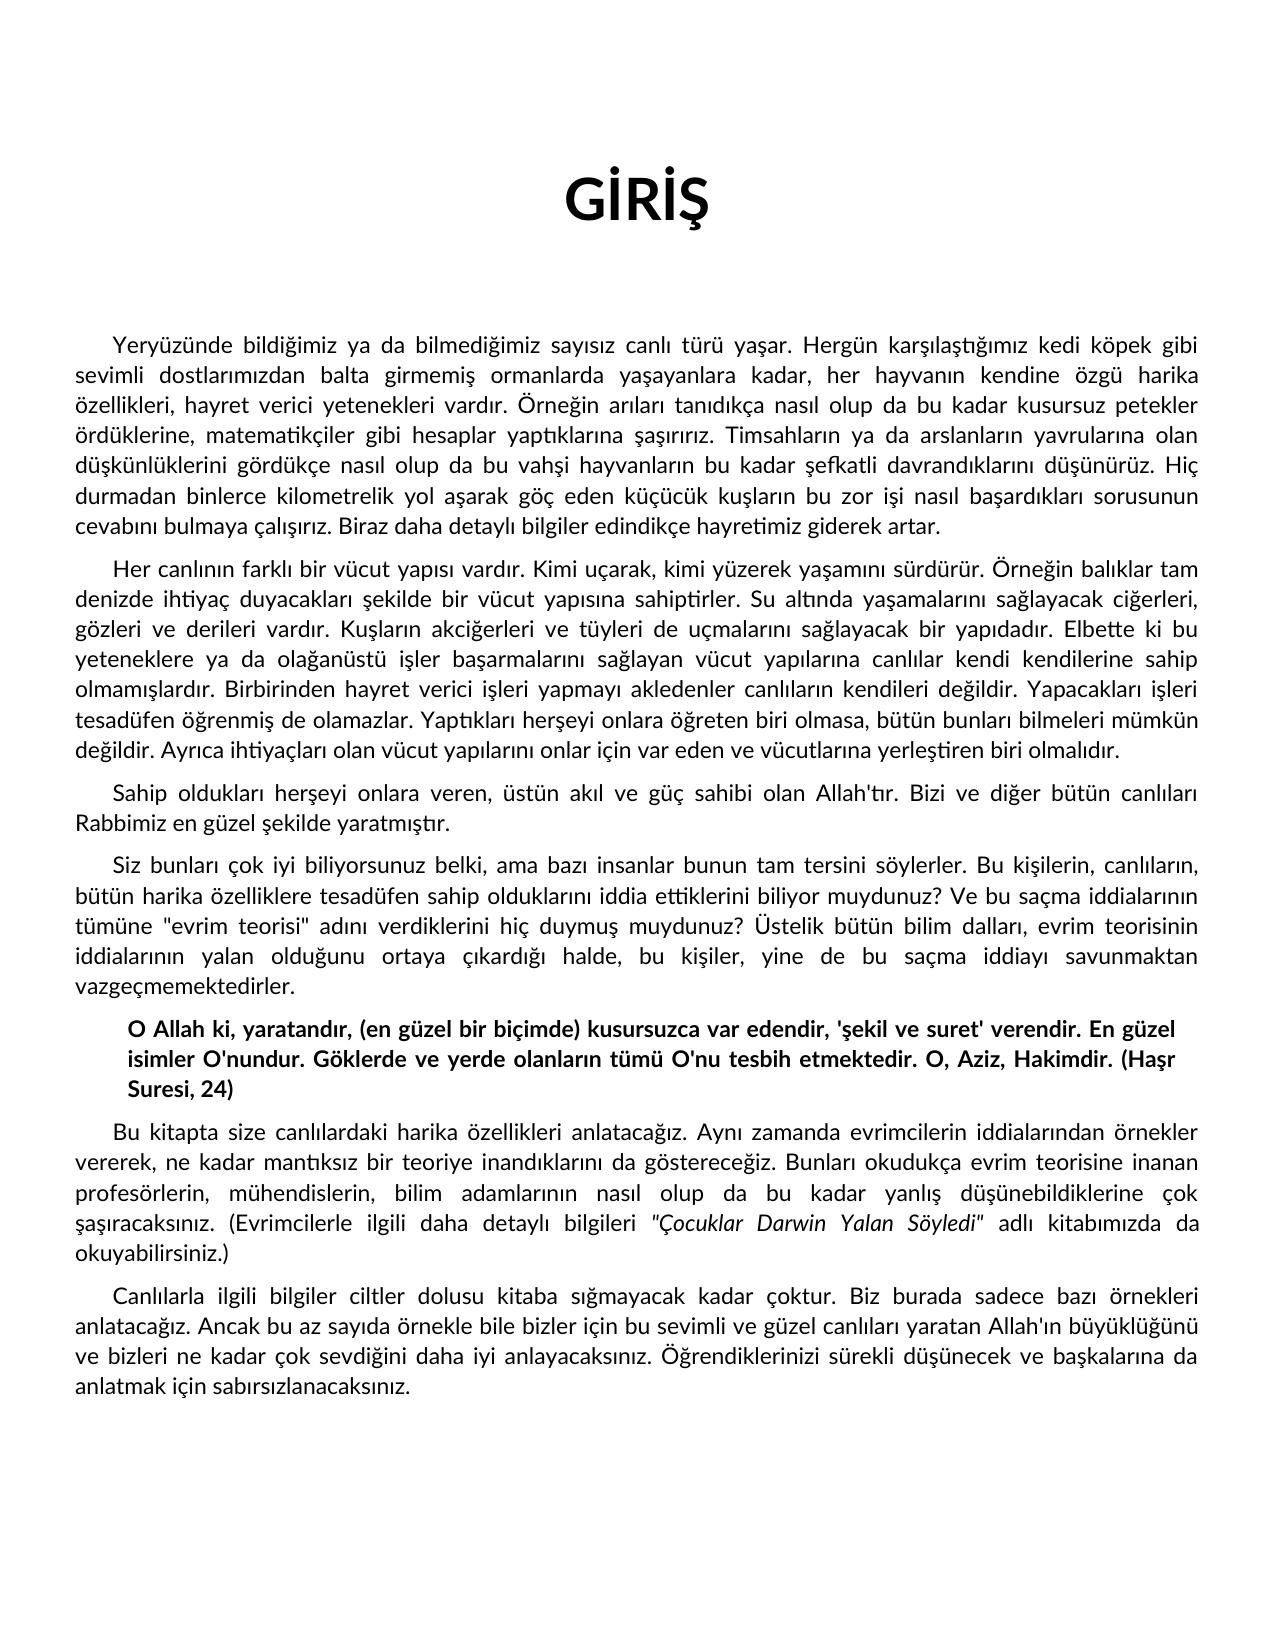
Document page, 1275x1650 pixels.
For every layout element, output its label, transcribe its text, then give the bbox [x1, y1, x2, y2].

text Her canlının farklı bir vücut yapısı vardır. Kimi uçarak, kimi yüzerek yaşamını sürdürür. Örneğin balıklar tam denizde ihtiyaç duyacakları şekilde bir vücut yapısına sahiptirler. Su altında yaşamalarını sağlayacak ciğerleri, gözleri ve derileri vardır. Kuşların akciğerleri ve tüyleri de uçmalarını sağlayacak bir yapıdadır. Elbette ki bu yeteneklere ya da olağanüstü işler başarmalarını sağlayan vücut yapılarına canlılar kendi kendilerine sahip olmamışlardır. Birbirinden hayret verici işleri yapmayı akledenler canlıların kendileri değildir. Yapacakları işleri tesadüfen öğrenmiş de olamazlar. Yaptıkları herşeyi onlara öğreten biri olmasa, bütün bunları bilmeleri mümkün değildir. Ayrıca ihtiyaçları olan vücut yapılarını onlar için var eden ve vücutlarına yerleştiren biri olmalıdır. [75, 554, 1200, 763]
text Canlılarla ilgili bilgiler ciltler dolusu kitaba sığmayacak kadar çoktur. Biz burada sadece bazı örnekleri anlatacağız. Ancak bu az sayıda örnekle bile bizler için bu sevimli ve güzel canlıları yaratan Allah'ın büyüklüğünü ve bizleri ne kadar çok sevdiğini daha iyi anlayacaksınız. Öğrendiklerinizi sürekli düşünecek ve başkalarına da anlatmak için sabırsızlanacaksınız. [75, 1281, 1200, 1399]
text Bu kitapta size canlılardaki harika özellikleri anlatacağız. Aynı zamanda evrimcilerin iddialarından örnekler vererek, ne kadar mantıksız bir teoriye inandıklarını da göstereceğiz. Bunları okudukça evrim teorisine inanan profesörlerin, mühendislerin, bilim adamlarının nasıl olup da bu kadar yanlış düşünebildiklerine çok şaşıracaksınız. (Evrimcilerle ilgili daha detaylı bilgileri "Çocuklar Darwin Yalan Söyledi" adlı kitabımızda da okuyabilirsiniz.) [75, 1118, 1200, 1266]
text Yeryüzünde bildiğimiz ya da bilmediğimiz sayısız canlı türü yaşar. Hergün karşılaştığımız kedi köpek gibi sevimli dostlarımızdan balta girmemiş ormanlarda yaşayanlara kadar, her hayvanın kendine özgü harika özellikleri, hayret verici yetenekleri vardır. Örneğin arıları tanıdıkça nasıl olup da bu kadar kusursuz petekler ördüklerine, matematikçiler gibi hesaplar yaptıklarına şaşırırız. Timsahların ya da arslanların yavrularına olan düşkünlüklerini gördükçe nasıl olup da bu vahşi hayvanların bu kadar şefkatli davrandıklarını düşünürüz. Hiç durmadan binlerce kilometrelik yol aşarak göç eden küçücük kuşların bu zor işi nasıl başardıkları sorusunun cevabını bulmaya çalışırız. Biraz daha detaylı bilgiler edindikçe hayretimiz giderek artar. [75, 330, 1200, 539]
text Sahip oldukları herşeyi onlara veren, üstün akıl ve güç sahibi olan Allah'tır. Bizi ve diğer bütün canlıları Rabbimiz en güzel şekilde yaratmıştır. [75, 778, 1200, 836]
text Siz bunları çok iyi biliyorsunuz belki, ama bazı insanlar bunun tam tersini söylerler. Bu kişilerin, canlıların, bütün harika özelliklere tesadüfen sahip olduklarını iddia ettiklerini biliyor muydunuz? Ve bu saçma iddialarının tümüne "evrim teorisi" adını verdiklerini hiç duymuş muydunuz? Üstelik bütün bilim dalları, evrim teorisinin iddialarının yalan olduğunu ortaya çıkardığı halde, bu kişiler, yine de bu saçma iddiayı savunmaktan vazgeçmemektedirler. [75, 851, 1200, 999]
text O Allah ki, yaratandır, (en güzel bir biçimde) kusursuzca var edendir, 'şekil ve suret' verendir. En güzel isimler O'nundur. Göklerde ve yerde olanların tümü O'nu tesbih etmektedir. O, Aziz, Hakimdir. (Haşr Suresi, 24) [127, 1015, 1177, 1103]
subtitle GİRİŞ [75, 162, 1200, 232]
